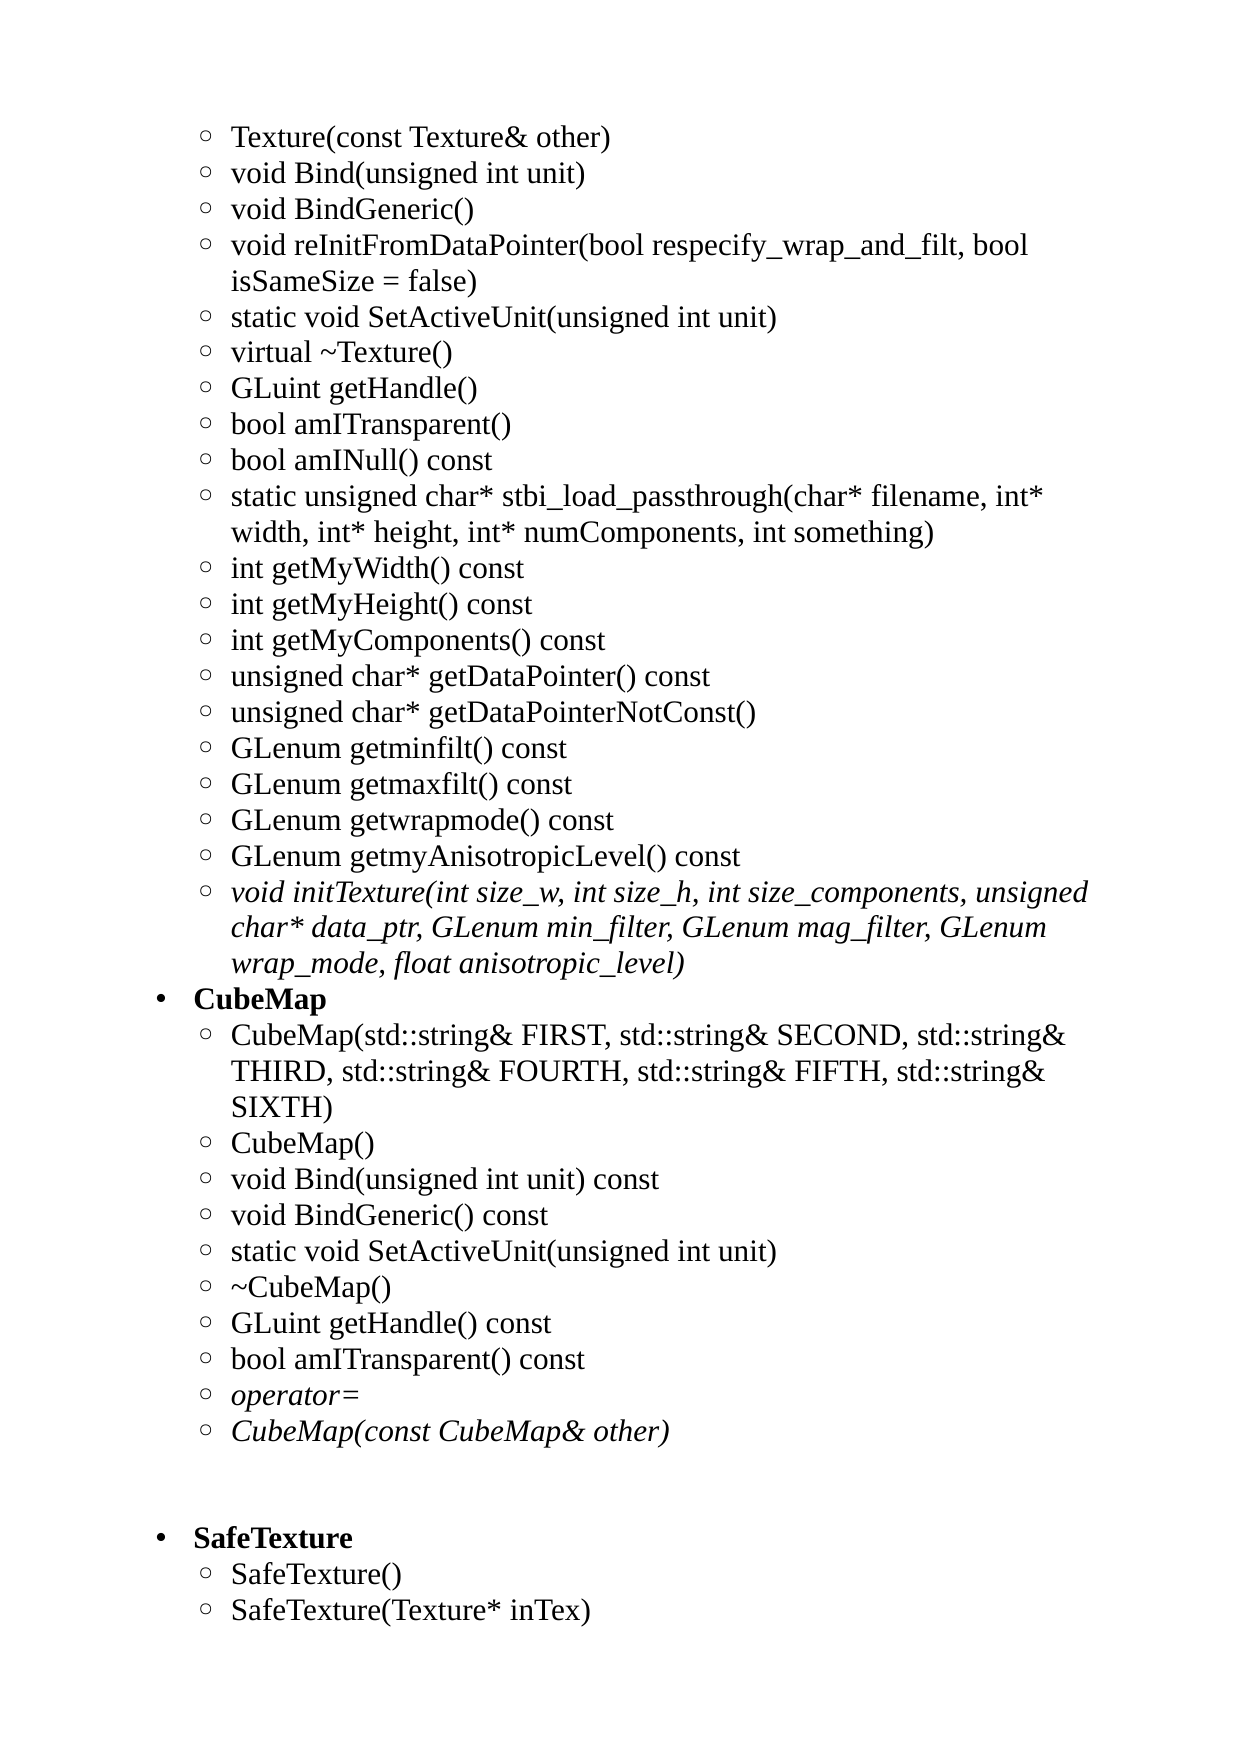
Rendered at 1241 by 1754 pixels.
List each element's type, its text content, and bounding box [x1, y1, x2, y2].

list void initTexture(int size_w, int size_h, int size_components, unsigned char* data_ptr, GLenum min_filter, GLenum mag_filter, GLenum wrap_mode, float anisotropic_level) [193, 873, 1122, 981]
list operator= [193, 1376, 1122, 1412]
list void Bind(unsigned int unit) const [193, 1160, 1122, 1196]
list int getMyWidth() const [193, 549, 1122, 585]
list GLenum getmaxfilt() const [193, 765, 1122, 801]
list GLenum getwrapmode() const [193, 801, 1122, 837]
list GLenum getminfilt() const [193, 729, 1122, 765]
list bool amITransparent() [193, 406, 1122, 442]
list void Bind(unsigned int unit) [193, 154, 1122, 190]
list CubeMap(std::string& FIRST, std::string& SECOND, std::string& THIRD, std::string& FOURTH, std::string& FIFTH, std::string& SIXTH) [193, 1017, 1122, 1124]
list bool amINull() const [193, 442, 1122, 477]
list CubeMap [156, 981, 1122, 1017]
list SafeTexture() [193, 1556, 1122, 1592]
list static void SetActiveUnit(unsigned int unit) [193, 298, 1122, 334]
list GLuint getHandle() const [193, 1304, 1122, 1340]
list unsigned char* getDataPointer() const [193, 657, 1122, 693]
list CubeMap() [193, 1124, 1122, 1160]
list void BindGeneric() const [193, 1196, 1122, 1232]
list unsigned char* getDataPointerNotConst() [193, 693, 1122, 729]
list int getMyHeight() const [193, 585, 1122, 621]
list static void SetActiveUnit(unsigned int unit) [193, 1232, 1122, 1268]
list SafeTexture(Texture* inTex) [193, 1592, 1122, 1627]
list void reInitFromDataPointer(bool respecify_wrap_and_filt, bool isSameSize = false) [193, 226, 1122, 298]
list GLenum getmyAnisotropicLevel() const [193, 837, 1122, 873]
list SafeTexture [156, 1520, 1122, 1556]
list int getMyComponents() const [193, 621, 1122, 657]
list virtual ~Texture() [193, 334, 1122, 370]
list static unsigned char* stbi_load_passthrough(char* filename, int* width, int* height, int* numComponents, int something) [193, 477, 1122, 549]
list bool amITransparent() const [193, 1340, 1122, 1376]
list CubeMap(const CubeMap& other) [193, 1412, 1122, 1448]
list Texture(const Texture& other) [193, 118, 1122, 154]
list ~CubeMap() [193, 1268, 1122, 1304]
list GLuint getHandle() [193, 370, 1122, 406]
list void BindGeneric() [193, 190, 1122, 226]
